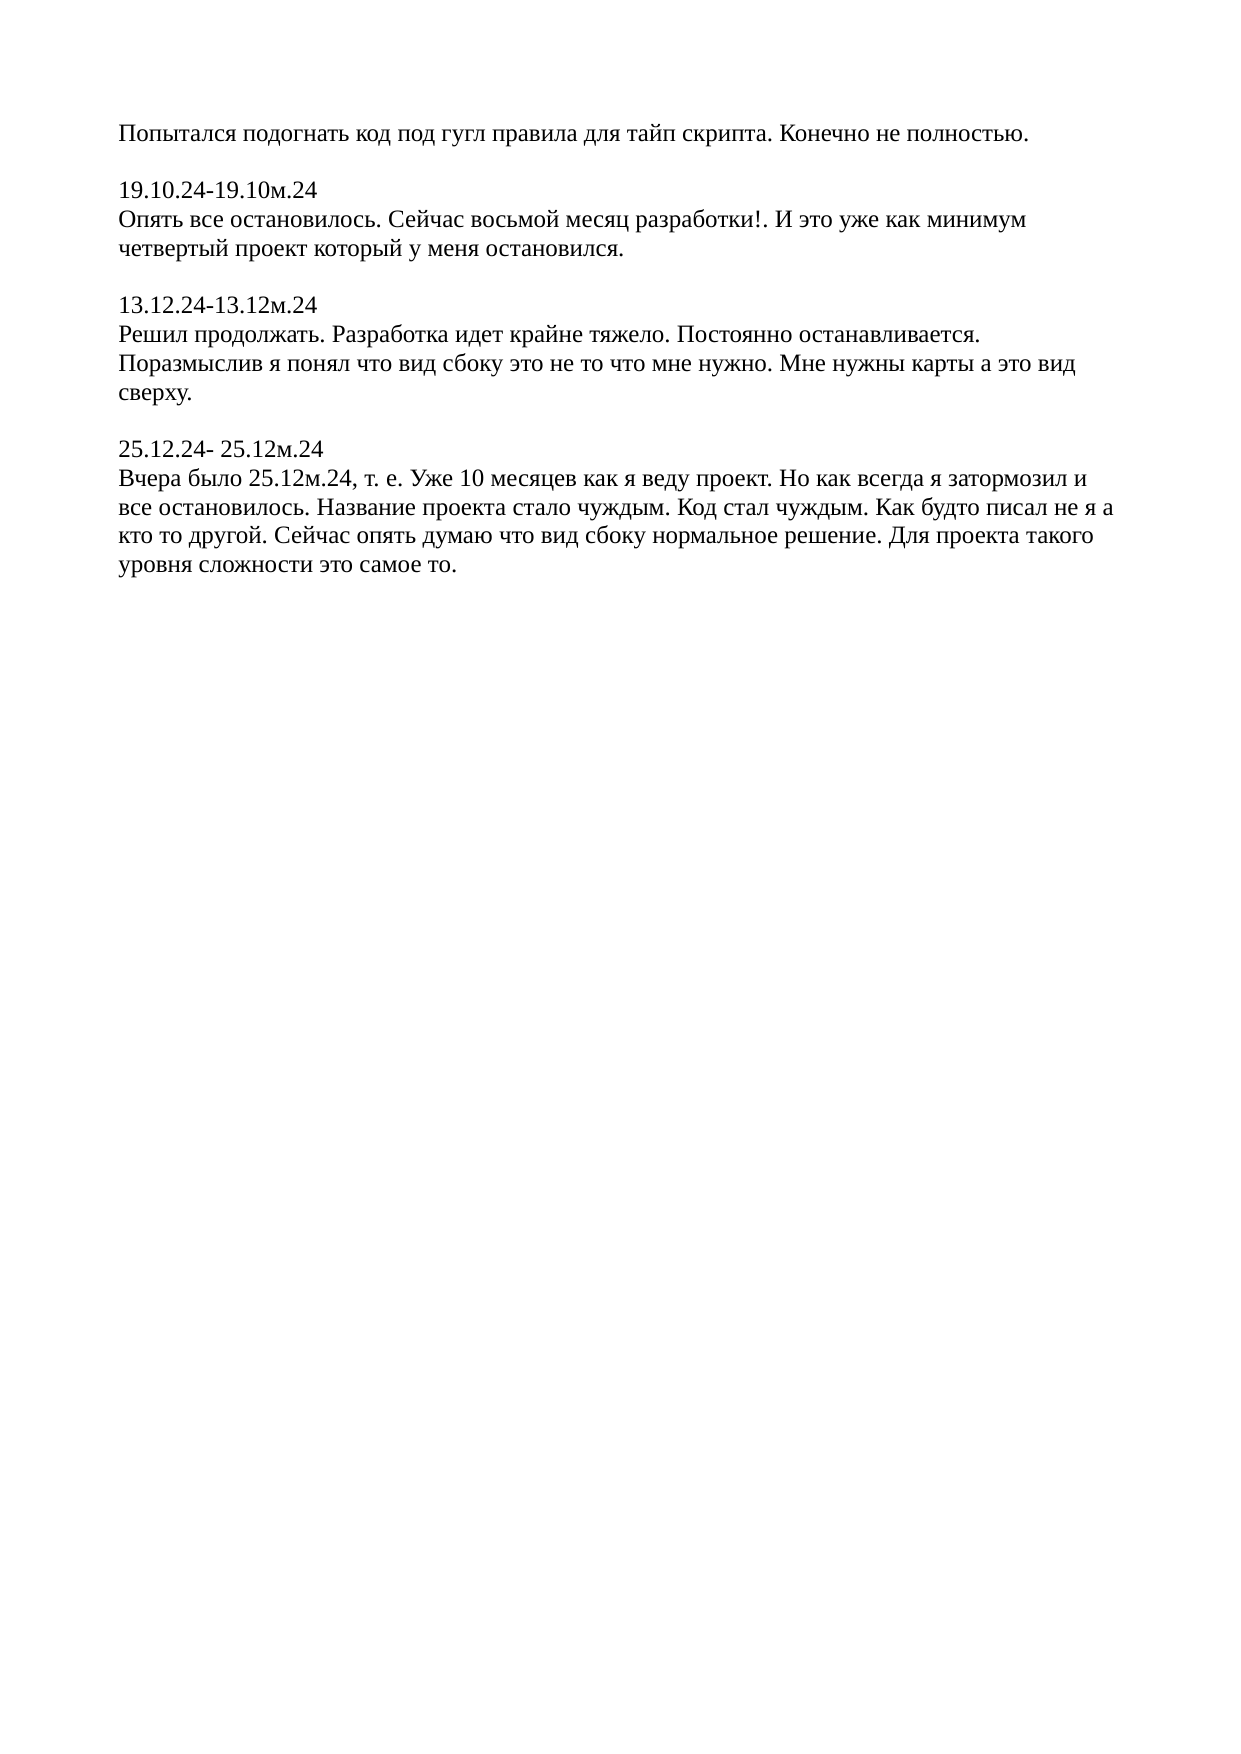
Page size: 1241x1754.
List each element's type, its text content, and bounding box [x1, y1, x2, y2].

text Решил продолжать. Разработка идет крайне тяжело. Постоянно останавливается. [118, 319, 1122, 348]
text 19.10.24-19.10м.24 [118, 176, 1122, 204]
text Поразмыслив я понял что вид сбоку это не то что мне нужно. Мне нужны карты а это вид сверху. [118, 348, 1122, 406]
text Попытался подогнать код под гугл правила для тайп скрипта. Конечно не полностью. [118, 118, 1122, 147]
text 25.12.24- 25.12м.24 [118, 434, 1122, 463]
text Опять все остановилось. Сейчас восьмой месяц разработки!. И это уже как минимум четвертый проект который у меня остановился. [118, 204, 1122, 262]
text Вчера было 25.12м.24, т. е. Уже 10 месяцев как я веду проект. Но как всегда я затормозил и все остановилось. Название проекта стало чуждым. Код стал чуждым. Как будто писал не я а кто то другой. Сейчас опять думаю что вид сбоку нормальное решение. Для проекта такого уровня сложности это самое то. [118, 463, 1122, 578]
text 13.12.24-13.12м.24 [118, 291, 1122, 319]
